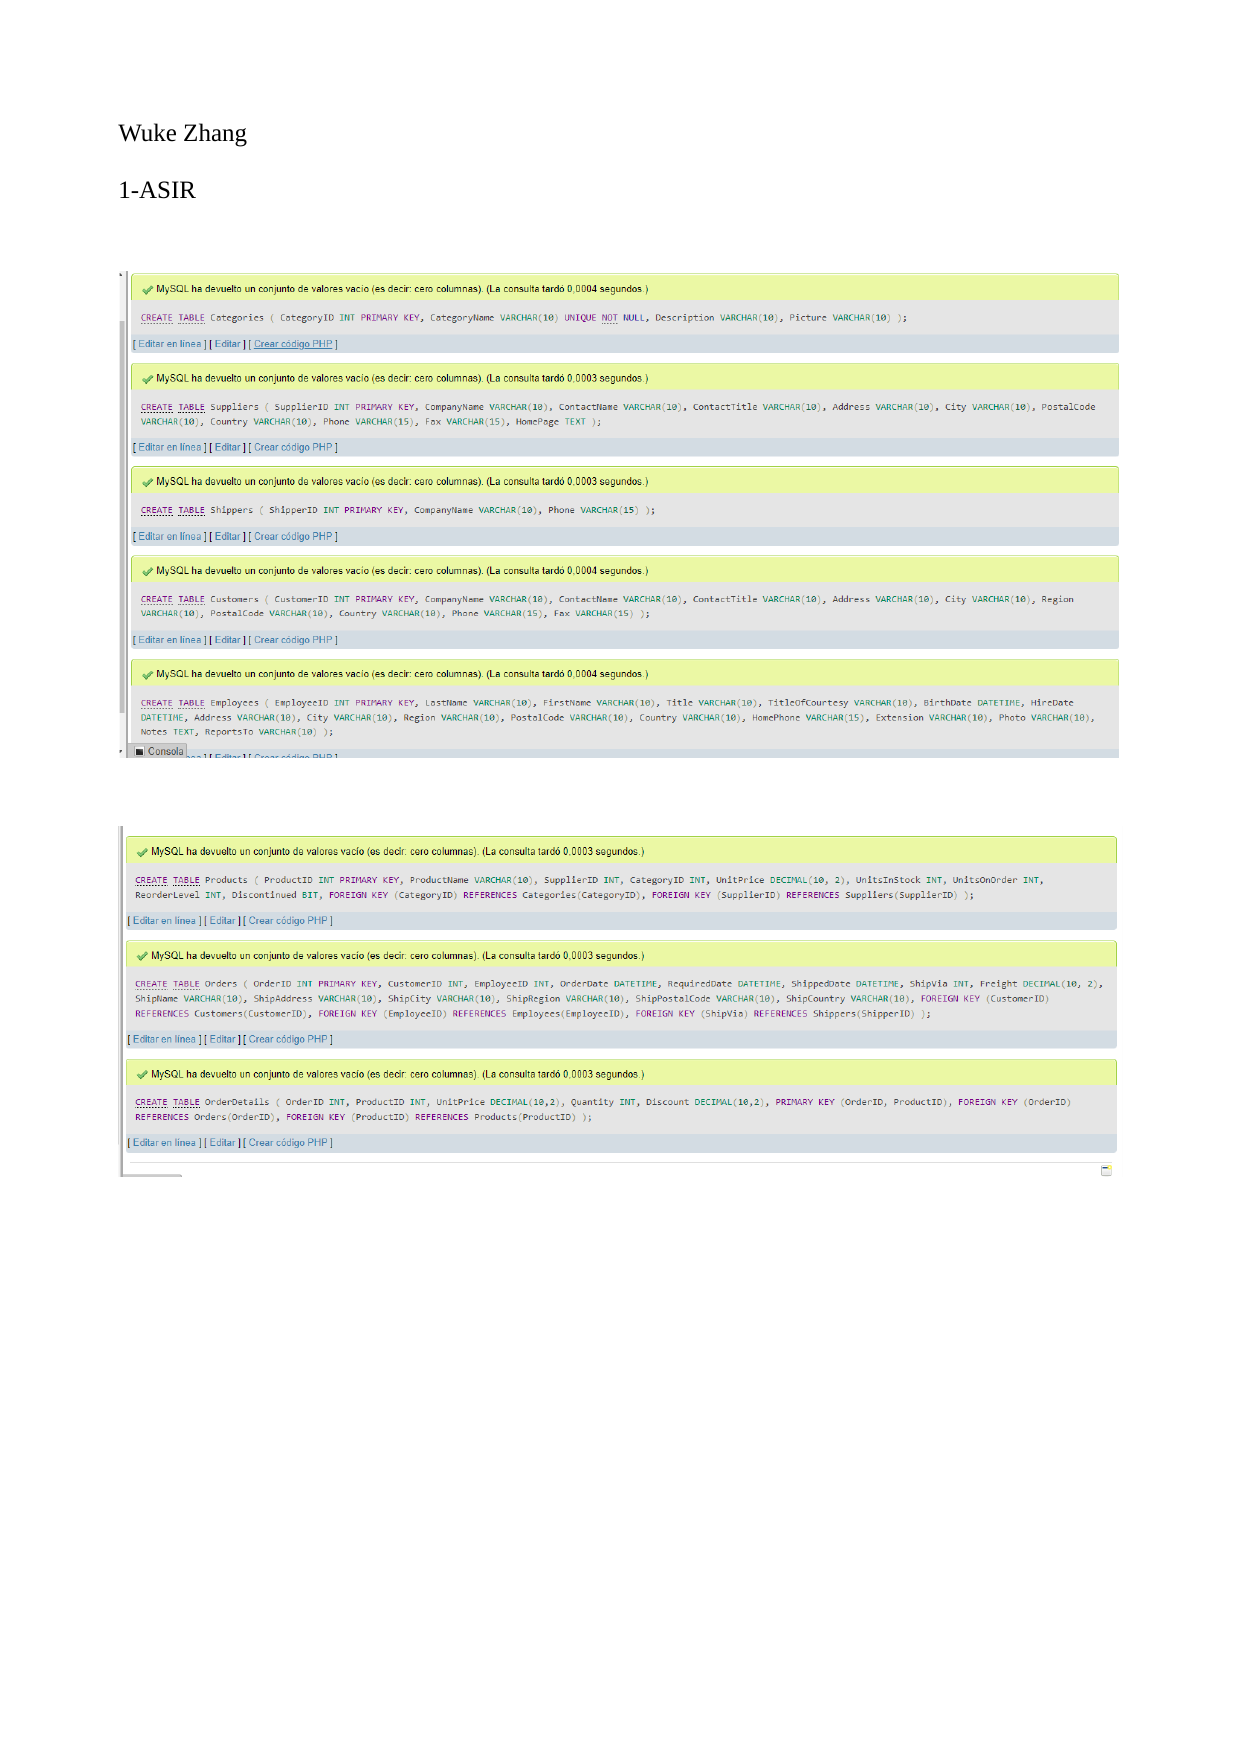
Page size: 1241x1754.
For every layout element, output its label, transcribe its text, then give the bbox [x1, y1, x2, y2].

picture [119, 271, 1124, 758]
picture [118, 826, 1123, 1177]
text Wuke Zhang [118, 118, 1122, 147]
text 1-ASIR [118, 176, 1122, 204]
